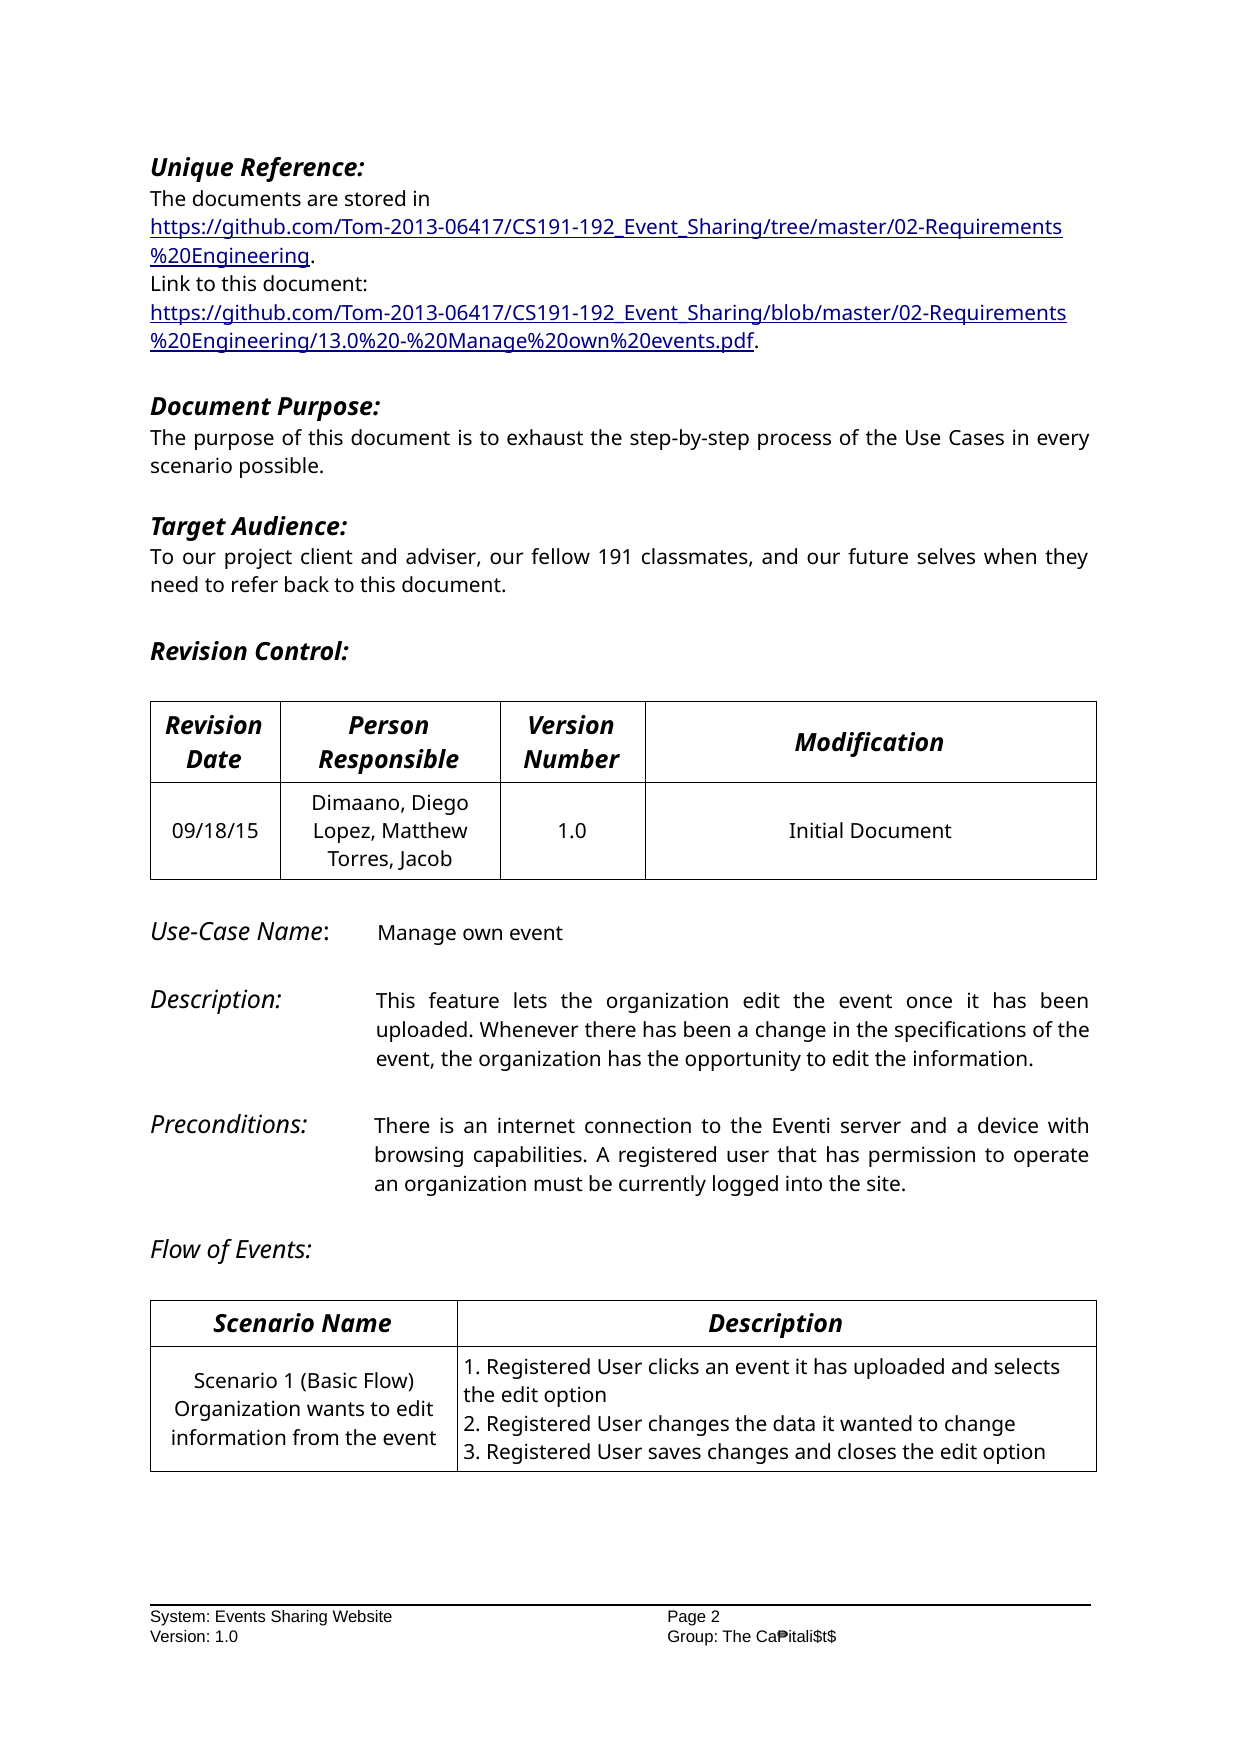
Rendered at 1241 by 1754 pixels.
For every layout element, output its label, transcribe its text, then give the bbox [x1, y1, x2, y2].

subtitle Target Audience: [150, 508, 1091, 542]
table_cell 1. Registered User clicks an event it has uploaded and selects the edit option 2. Registered User changes the data it wanted to change 3. Registered User saves changes and closes the edit option [458, 1347, 1096, 1471]
table_cell Initial Document [646, 783, 1096, 879]
table_header Modification [646, 702, 1096, 781]
text Flow of Events: [150, 1231, 1091, 1265]
table_header Scenario Name [151, 1301, 457, 1346]
table_header Description [458, 1301, 1096, 1346]
table_cell 1.0 [501, 783, 645, 879]
text To our project client and adviser, our fellow 191 classmates, and our future selves when they need to refer back to this document. [150, 542, 1091, 599]
table_cell Scenario 1 (Basic Flow) Organization wants to edit information from the event [151, 1347, 457, 1471]
table_cell 09/18/15 [151, 783, 280, 879]
table_header Person Responsible [281, 702, 500, 781]
subtitle The documents are stored in https://github.com/Tom-2013-06417/CS191-192_Event_Sharing/tree/master/02-Requirements%20Engineering. [150, 184, 1091, 269]
table_cell Dimaano, Diego Lopez, Matthew Torres, Jacob [281, 783, 500, 879]
text Description: This feature lets the organization edit the event once it has been uploaded. Whenever there has been a change in the specifications of the event, the organization has the opportunity to edit the information. [150, 981, 1091, 1072]
subtitle Link to this document: https://github.com/Tom-2013-06417/CS191-192_Event_Sharing/blob/master/02-Requirements%20Engineering/13.0%20-%20Manage%20own%20events.pdf. [150, 269, 1091, 355]
text Preconditions: There is an internet connection to the Eventi server and a device with browsing capabilities. A registered user that has permission to operate an organization must be currently logged into the site. [150, 1106, 1091, 1197]
table_header Version Number [501, 702, 645, 781]
text Use-Case Name: Manage own event [150, 913, 1091, 947]
table_header Revision Date [151, 702, 280, 781]
subtitle Unique Reference: [150, 150, 1091, 184]
subtitle Revision Control: [150, 633, 1091, 667]
subtitle The purpose of this document is to exhaust the step-by-step process of the Use Cases in every scenario possible. [150, 423, 1091, 480]
subtitle Document Purpose: [150, 389, 1091, 423]
